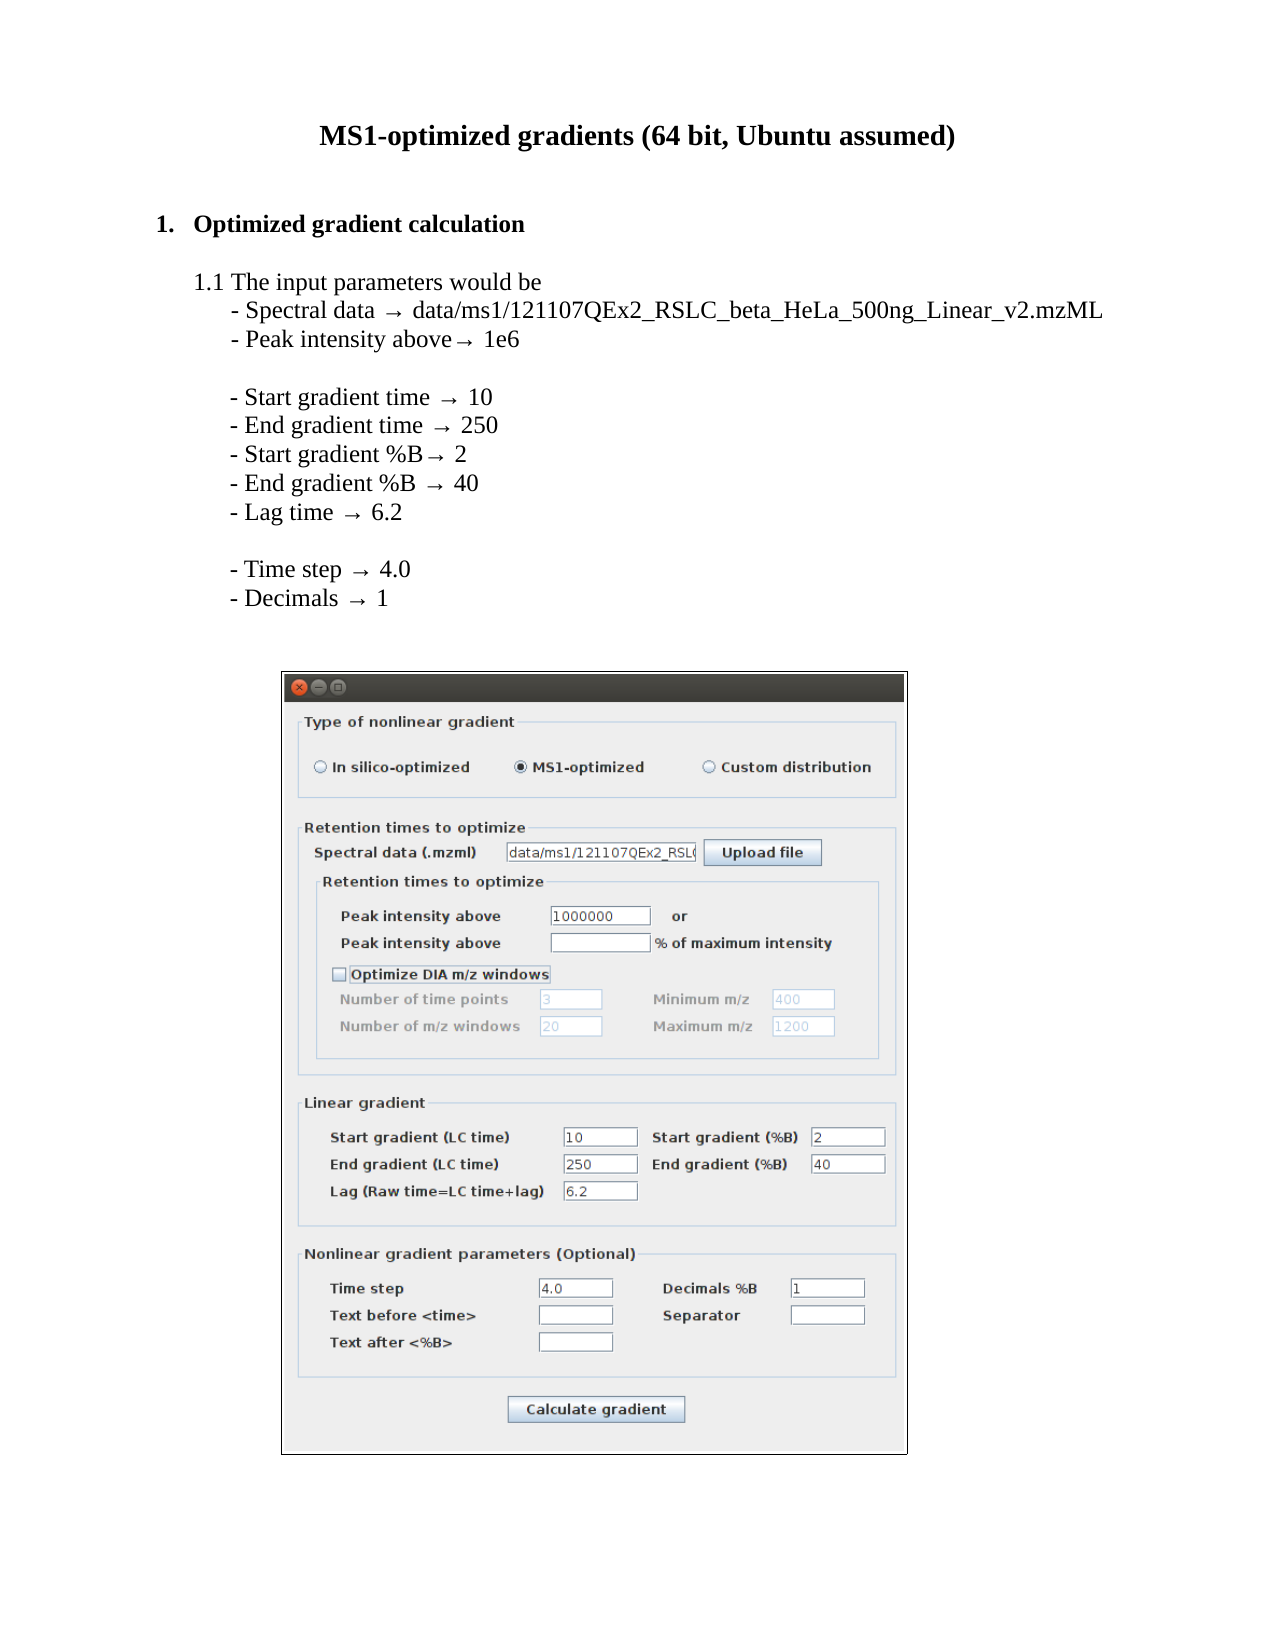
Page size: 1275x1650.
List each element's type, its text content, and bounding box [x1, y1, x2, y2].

list - Spectral data → data/ms1/121107QEx2_RSLC_beta_HeLa_500ng_Linear_v2.mzML [193, 295, 1157, 324]
text - Start gradient time → 10 [118, 382, 1157, 410]
text - Decimals → 1 [118, 583, 1157, 612]
list - Peak intensity above→ 1e6 [193, 324, 1157, 353]
text MS1-optimized gradients (64 bit, Ubuntu assumed) [118, 118, 1157, 152]
list Optimized gradient calculation [156, 209, 1157, 238]
text - End gradient %B → 40 [118, 468, 1157, 497]
text - Lag time → 6.2 [118, 497, 1157, 525]
text - Time step → 4.0 [118, 554, 1157, 583]
list The input parameters would be [193, 267, 1157, 295]
text - Start gradient %B→ 2 [118, 439, 1157, 468]
picture [446, 674, 828, 1451]
text - End gradient time → 250 [118, 410, 1157, 439]
